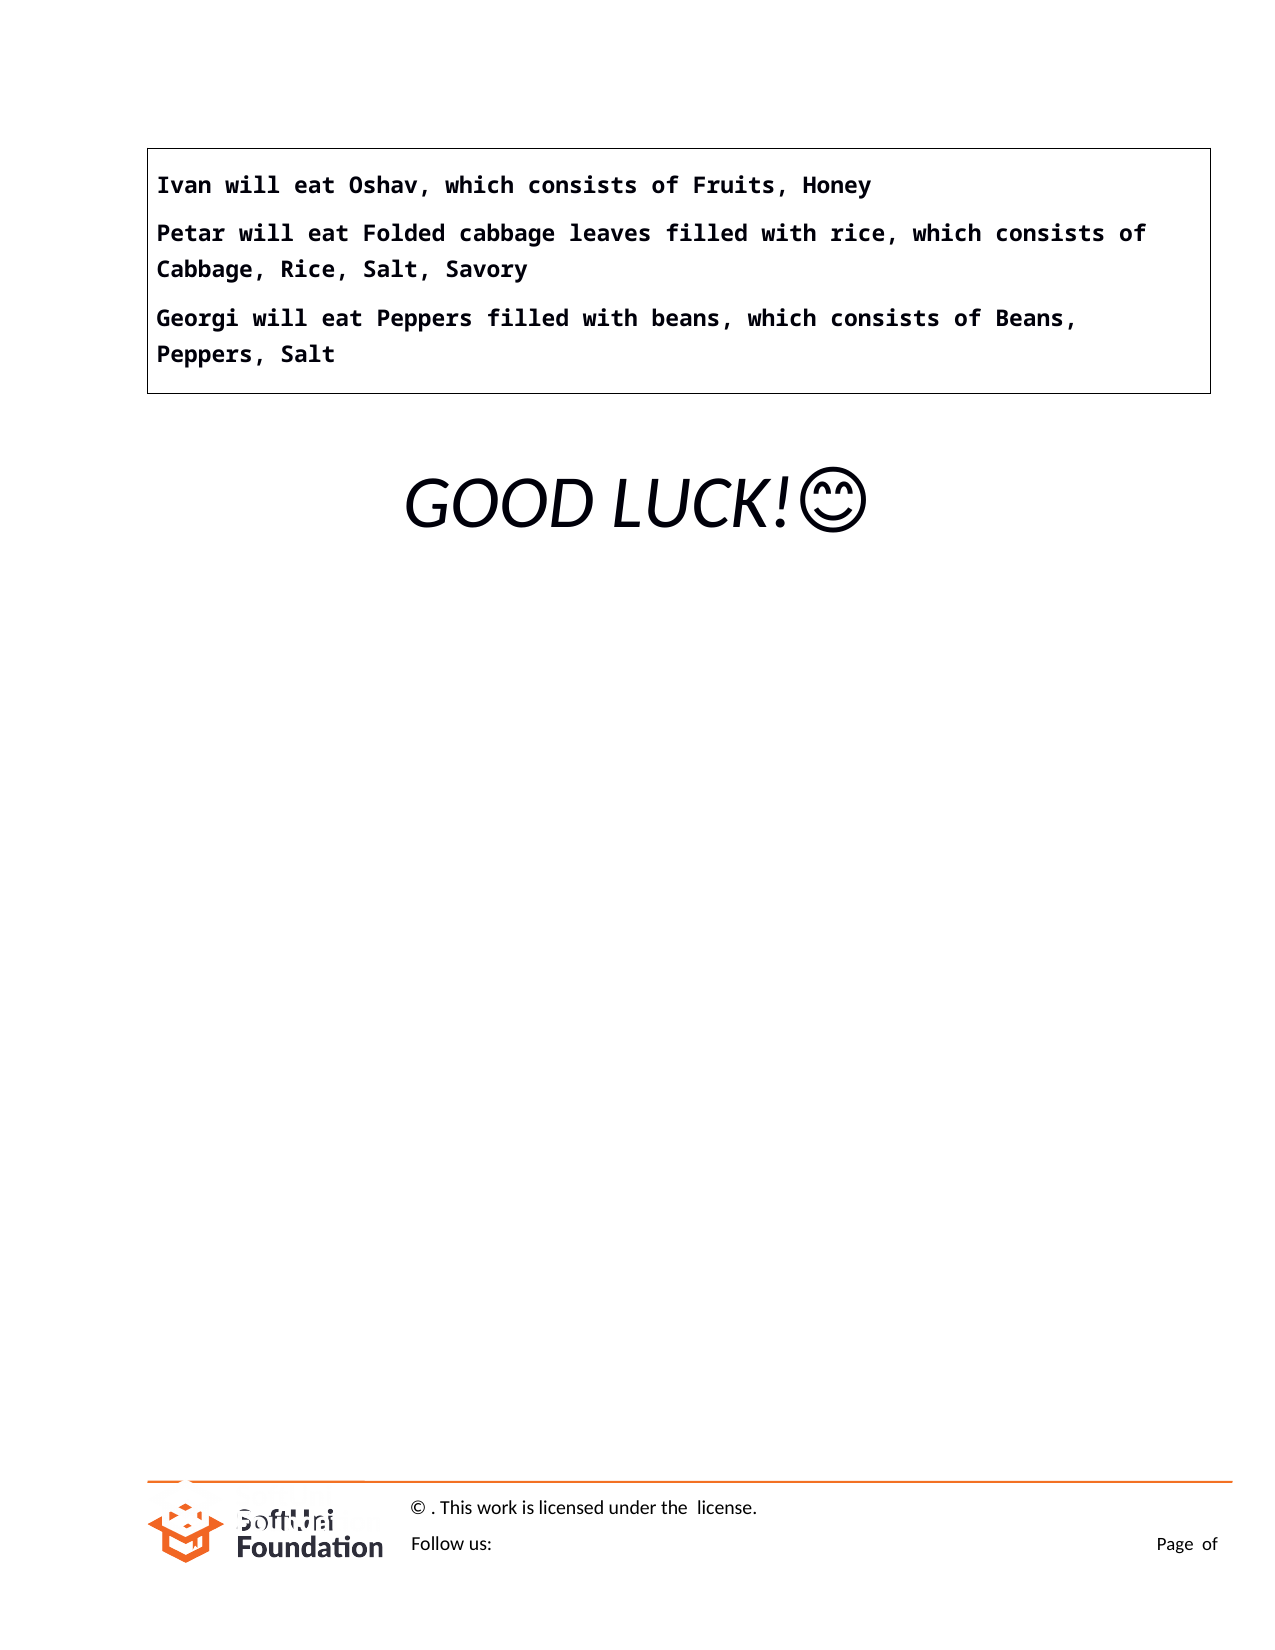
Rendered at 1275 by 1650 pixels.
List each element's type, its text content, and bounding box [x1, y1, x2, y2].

picture [147, 1479, 383, 1563]
table_cell Ivan will eat Oshav, which consists of Fruits, Honey Petar will eat Folded cabbage leaves filled with rice, which consists of Cabbage, Rice, Salt, Savory Georgi will eat Peppers filled with beans, which consists of Beans, Peppers, Salt [148, 149, 1210, 393]
text GOOD LUCK!😊 [148, 447, 1127, 549]
